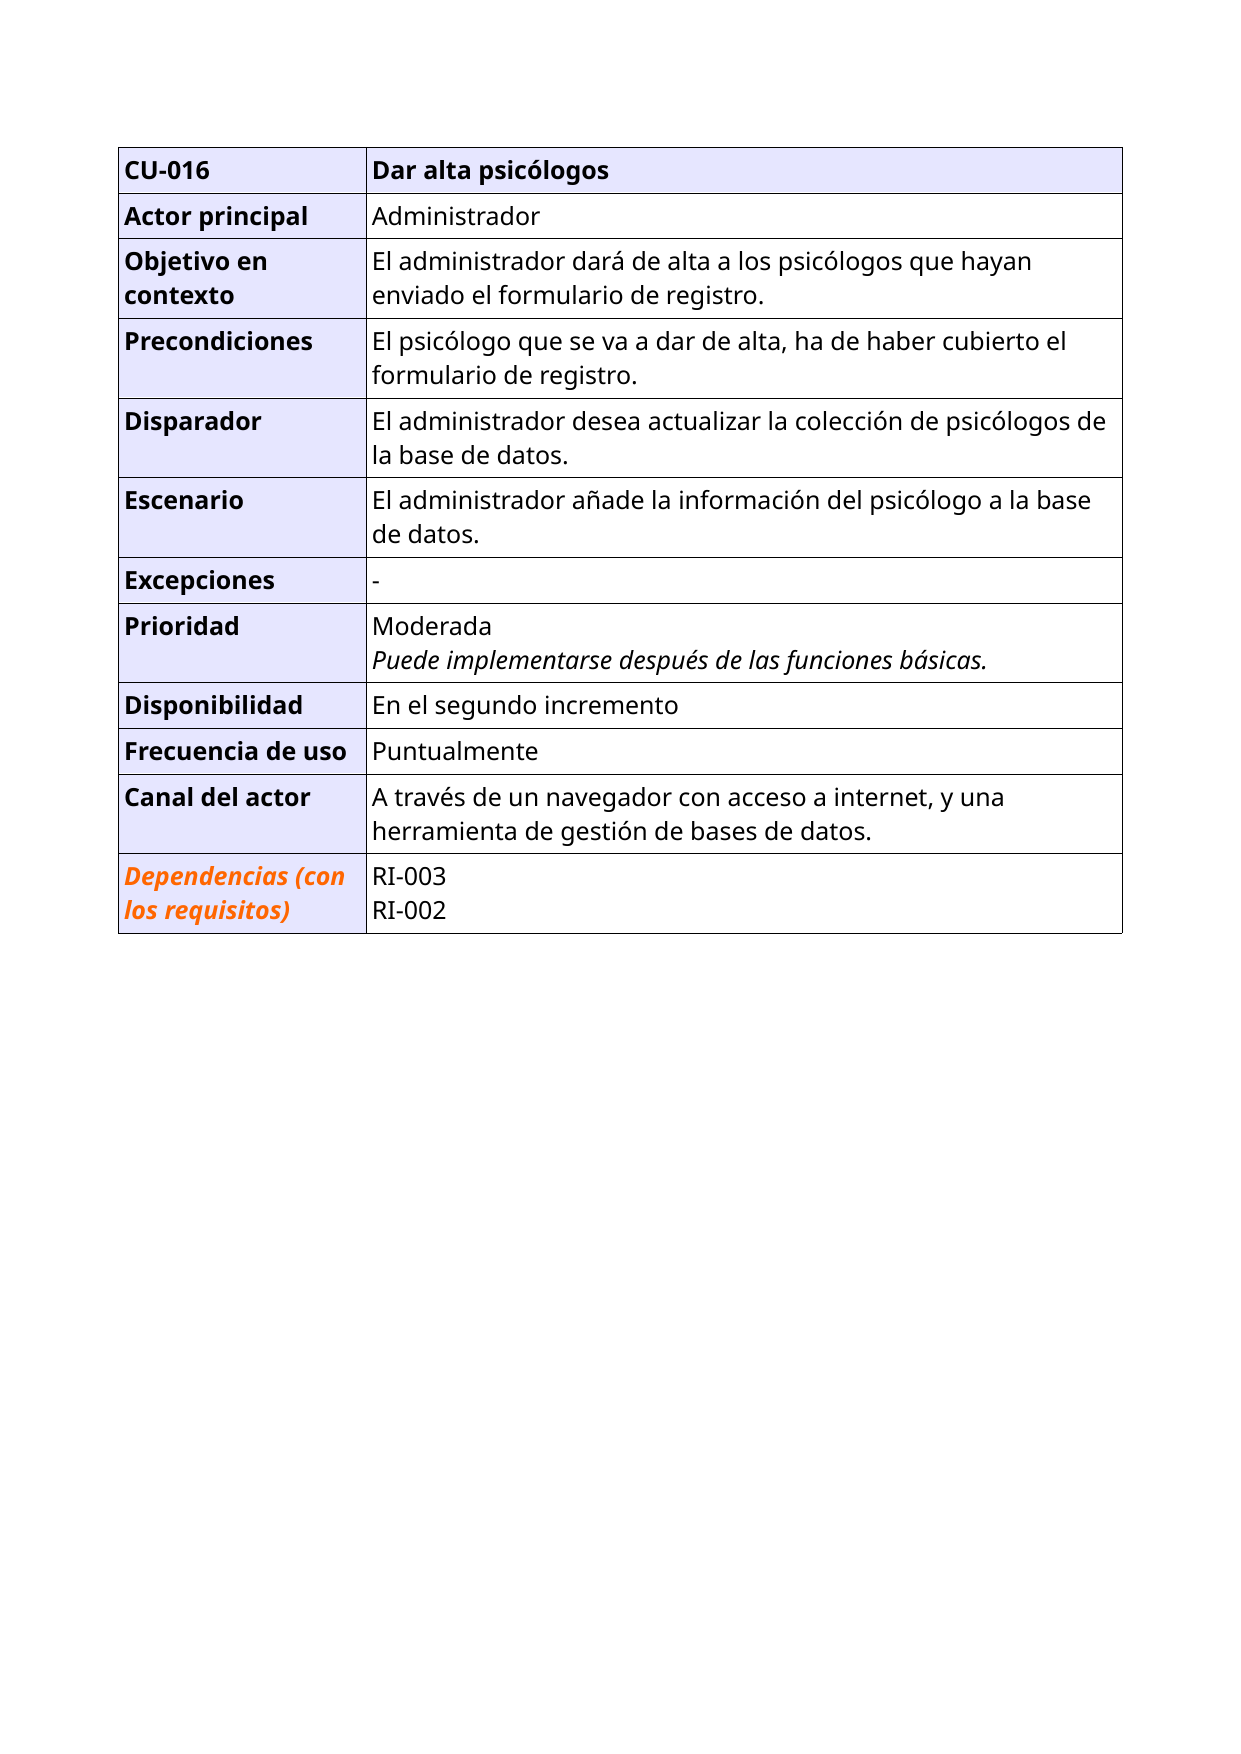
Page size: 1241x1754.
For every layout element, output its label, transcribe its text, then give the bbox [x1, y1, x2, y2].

table_cell El administrador añade la información del psicólogo a la base de datos. [367, 478, 1122, 557]
table_cell - [367, 558, 1122, 602]
table_cell Prioridad [119, 604, 366, 682]
table_cell Dependencias (con los requisitos) [119, 854, 366, 933]
table_cell Administrador [367, 194, 1122, 238]
table_cell El administrador desea actualizar la colección de psicólogos de la base de datos. [367, 399, 1122, 477]
table_cell El psicólogo que se va a dar de alta, ha de haber cubierto el formulario de registro. [367, 319, 1122, 397]
table_cell Frecuencia de uso [119, 729, 366, 773]
table_cell En el segundo incremento [367, 683, 1122, 728]
table_cell Puntualmente [367, 729, 1122, 773]
table_cell Disponibilidad [119, 683, 366, 728]
table_header Dar alta psicólogos [367, 148, 1122, 192]
table_cell Escenario [119, 478, 366, 557]
table_cell Excepciones [119, 558, 366, 602]
table_cell Disparador [119, 399, 366, 477]
table_header CU-016 [119, 148, 366, 192]
table_cell Moderada Puede implementarse después de las funciones básicas. [367, 604, 1122, 682]
table_cell Actor principal [119, 194, 366, 238]
table_cell Precondiciones [119, 319, 366, 397]
table_cell El administrador dará de alta a los psicólogos que hayan enviado el formulario de registro. [367, 239, 1122, 318]
table_cell Canal del actor [119, 775, 366, 853]
table_cell Objetivo en contexto [119, 239, 366, 318]
table_cell A través de un navegador con acceso a internet, y una herramienta de gestión de bases de datos. [367, 775, 1122, 853]
table_cell RI-003 RI-002 [367, 854, 1122, 933]
